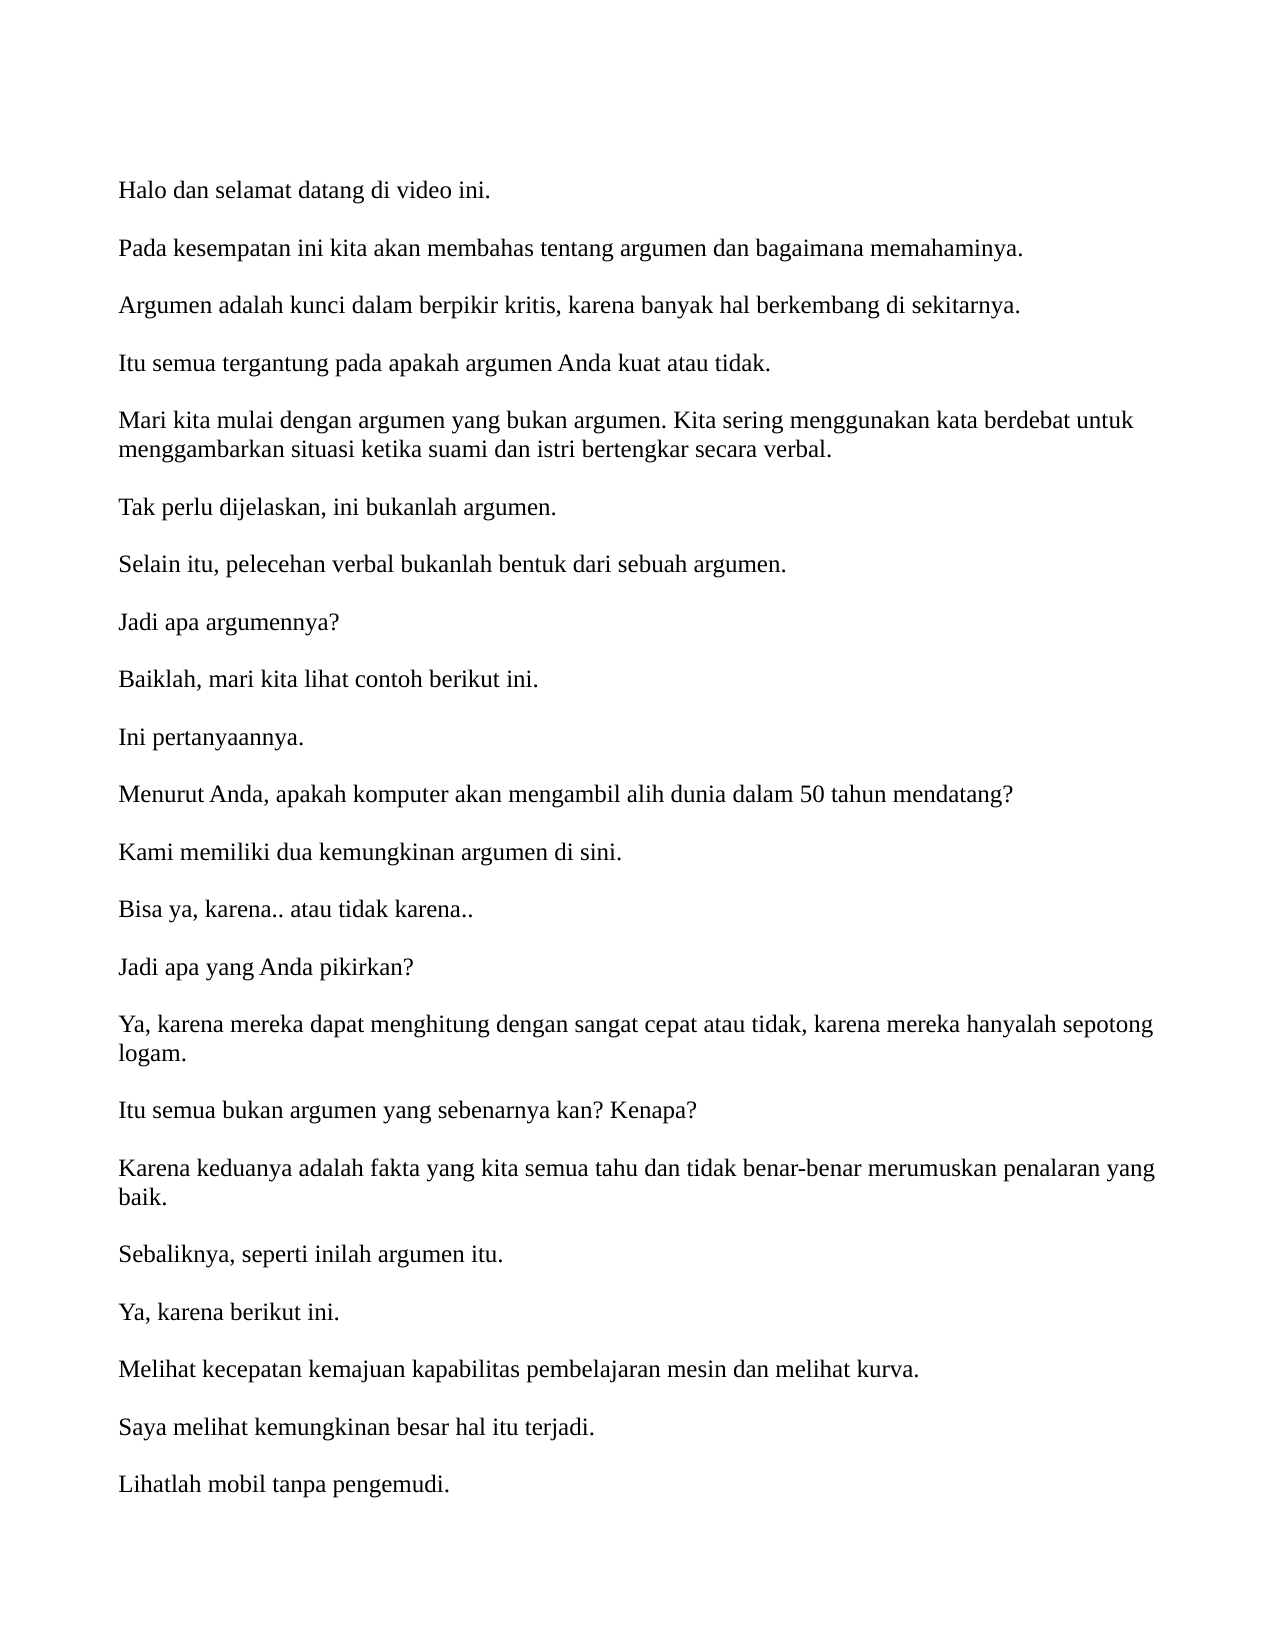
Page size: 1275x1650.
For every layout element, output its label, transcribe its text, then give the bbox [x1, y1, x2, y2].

text Bisa ya, karena.. atau tidak karena.. [118, 894, 1157, 923]
text Ya, karena mereka dapat menghitung dengan sangat cepat atau tidak, karena mereka hanyalah sepotong logam. [118, 1009, 1157, 1067]
text Baiklah, mari kita lihat contoh berikut ini. [118, 664, 1157, 693]
text Pada kesempatan ini kita akan membahas tentang argumen dan bagaimana memahaminya. [118, 233, 1157, 262]
text Itu semua bukan argumen yang sebenarnya kan? Kenapa? [118, 1096, 1157, 1124]
text Jadi apa argumennya? [118, 607, 1157, 636]
text Itu semua tergantung pada apakah argumen Anda kuat atau tidak. [118, 348, 1157, 377]
text Melihat kecepatan kemajuan kapabilitas pembelajaran mesin dan melihat kurva. [118, 1354, 1157, 1383]
text Tak perlu dijelaskan, ini bukanlah argumen. [118, 492, 1157, 521]
text Selain itu, pelecehan verbal bukanlah bentuk dari sebuah argumen. [118, 549, 1157, 578]
text Halo dan selamat datang di video ini. [118, 176, 1157, 204]
text Mari kita mulai dengan argumen yang bukan argumen. Kita sering menggunakan kata berdebat untuk menggambarkan situasi ketika suami dan istri bertengkar secara verbal. [118, 406, 1157, 463]
text Argumen adalah kunci dalam berpikir kritis, karena banyak hal berkembang di sekitarnya. [118, 291, 1157, 319]
text Ya, karena berikut ini. [118, 1297, 1157, 1326]
text Karena keduanya adalah fakta yang kita semua tahu dan tidak benar-benar merumuskan penalaran yang baik. [118, 1153, 1157, 1211]
text Menurut Anda, apakah komputer akan mengambil alih dunia dalam 50 tahun mendatang? [118, 779, 1157, 808]
text Saya melihat kemungkinan besar hal itu terjadi. [118, 1412, 1157, 1441]
text Sebaliknya, seperti inilah argumen itu. [118, 1239, 1157, 1268]
text Ini pertanyaannya. [118, 722, 1157, 751]
text Jadi apa yang Anda pikirkan? [118, 952, 1157, 981]
text Kami memiliki dua kemungkinan argumen di sini. [118, 837, 1157, 866]
text Lihatlah mobil tanpa pengemudi. [118, 1469, 1157, 1498]
